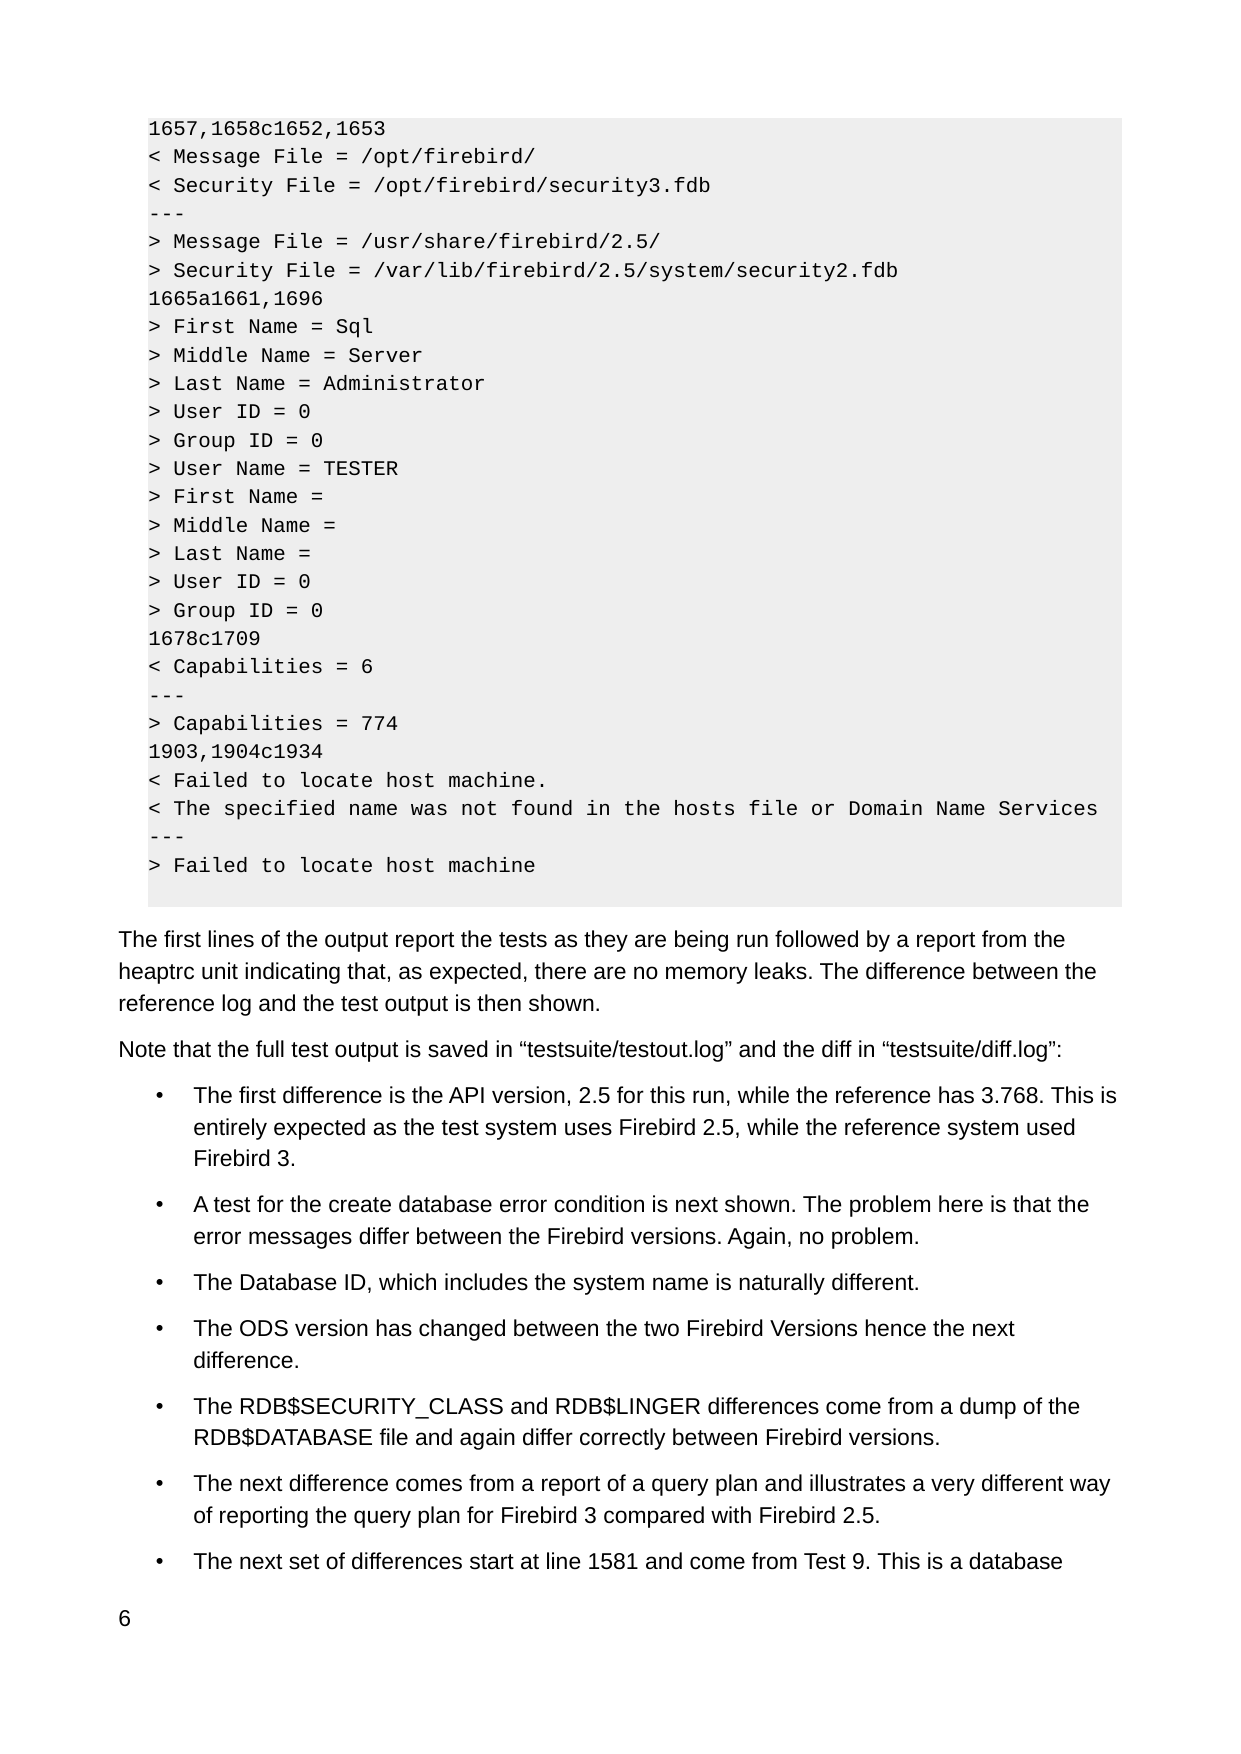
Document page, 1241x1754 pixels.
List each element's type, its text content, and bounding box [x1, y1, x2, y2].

text > Middle Name = Server [148, 345, 1122, 368]
list The next set of differences start at line 1581 and come from Test 9. This is a database [156, 1548, 1122, 1574]
text > Group ID = 0 [148, 600, 1122, 623]
text > Middle Name = [148, 515, 1122, 538]
text 1903,1904c1934 [148, 741, 1122, 765]
text The first lines of the output report the tests as they are being run followed by a report from the heaptrc unit indicating that, as expected, there are no memory leaks. The difference between the reference log and the test output is then shown. [118, 926, 1122, 1016]
list The next difference comes from a report of a query plan and illustrates a very different way of reporting the query plan for Firebird 3 compared with Firebird 2.5. [156, 1470, 1122, 1528]
text > Message File = /usr/share/firebird/2.5/ [148, 231, 1122, 255]
list The ODS version has changed between the two Firebird Versions hence the next difference. [156, 1315, 1122, 1373]
text > Capabilities = 774 [148, 713, 1122, 737]
text > Failed to locate host machine [148, 855, 1122, 878]
text Note that the full test output is saved in “testsuite/testout.log” and the diff in “testsuite/diff.log”: [118, 1036, 1122, 1062]
text < Security File = /opt/firebird/security3.fdb [148, 175, 1122, 198]
text > Last Name = Administrator [148, 373, 1122, 397]
text < Message File = /opt/firebird/ [148, 146, 1122, 170]
text 1678c1709 [148, 628, 1122, 652]
text > Security File = /var/lib/firebird/2.5/system/security2.fdb [148, 260, 1122, 283]
list The RDB$SECURITY_CLASS and RDB$LINGER differences come from a dump of the RDB$DATABASE file and again differ correctly between Firebird versions. [156, 1393, 1122, 1451]
list The Database ID, which includes the system name is naturally different. [156, 1269, 1122, 1295]
text > Group ID = 0 [148, 430, 1122, 453]
text --- [148, 685, 1122, 708]
text < Capabilities = 6 [148, 656, 1122, 680]
text > Last Name = [148, 543, 1122, 567]
list A test for the create database error condition is next shown. The problem here is that the error messages differ between the Firebird versions. Again, no problem. [156, 1191, 1122, 1249]
text > User Name = TESTER [148, 458, 1122, 482]
text < Failed to locate host machine. [148, 770, 1122, 793]
text > First Name = Sql [148, 316, 1122, 340]
text > User ID = 0 [148, 571, 1122, 595]
text --- [148, 826, 1122, 850]
text --- [148, 203, 1122, 227]
text > User ID = 0 [148, 401, 1122, 425]
text 1665a1661,1696 [148, 288, 1122, 312]
text > First Name = [148, 486, 1122, 510]
text < The specified name was not found in the hosts file or Domain Name Services [148, 798, 1122, 822]
text 1657,1658c1652,1653 [148, 118, 1122, 142]
list The first difference is the API version, 2.5 for this run, while the reference has 3.768. This is entirely expected as the test system uses Firebird 2.5, while the reference system used Firebird 3. [156, 1082, 1122, 1171]
